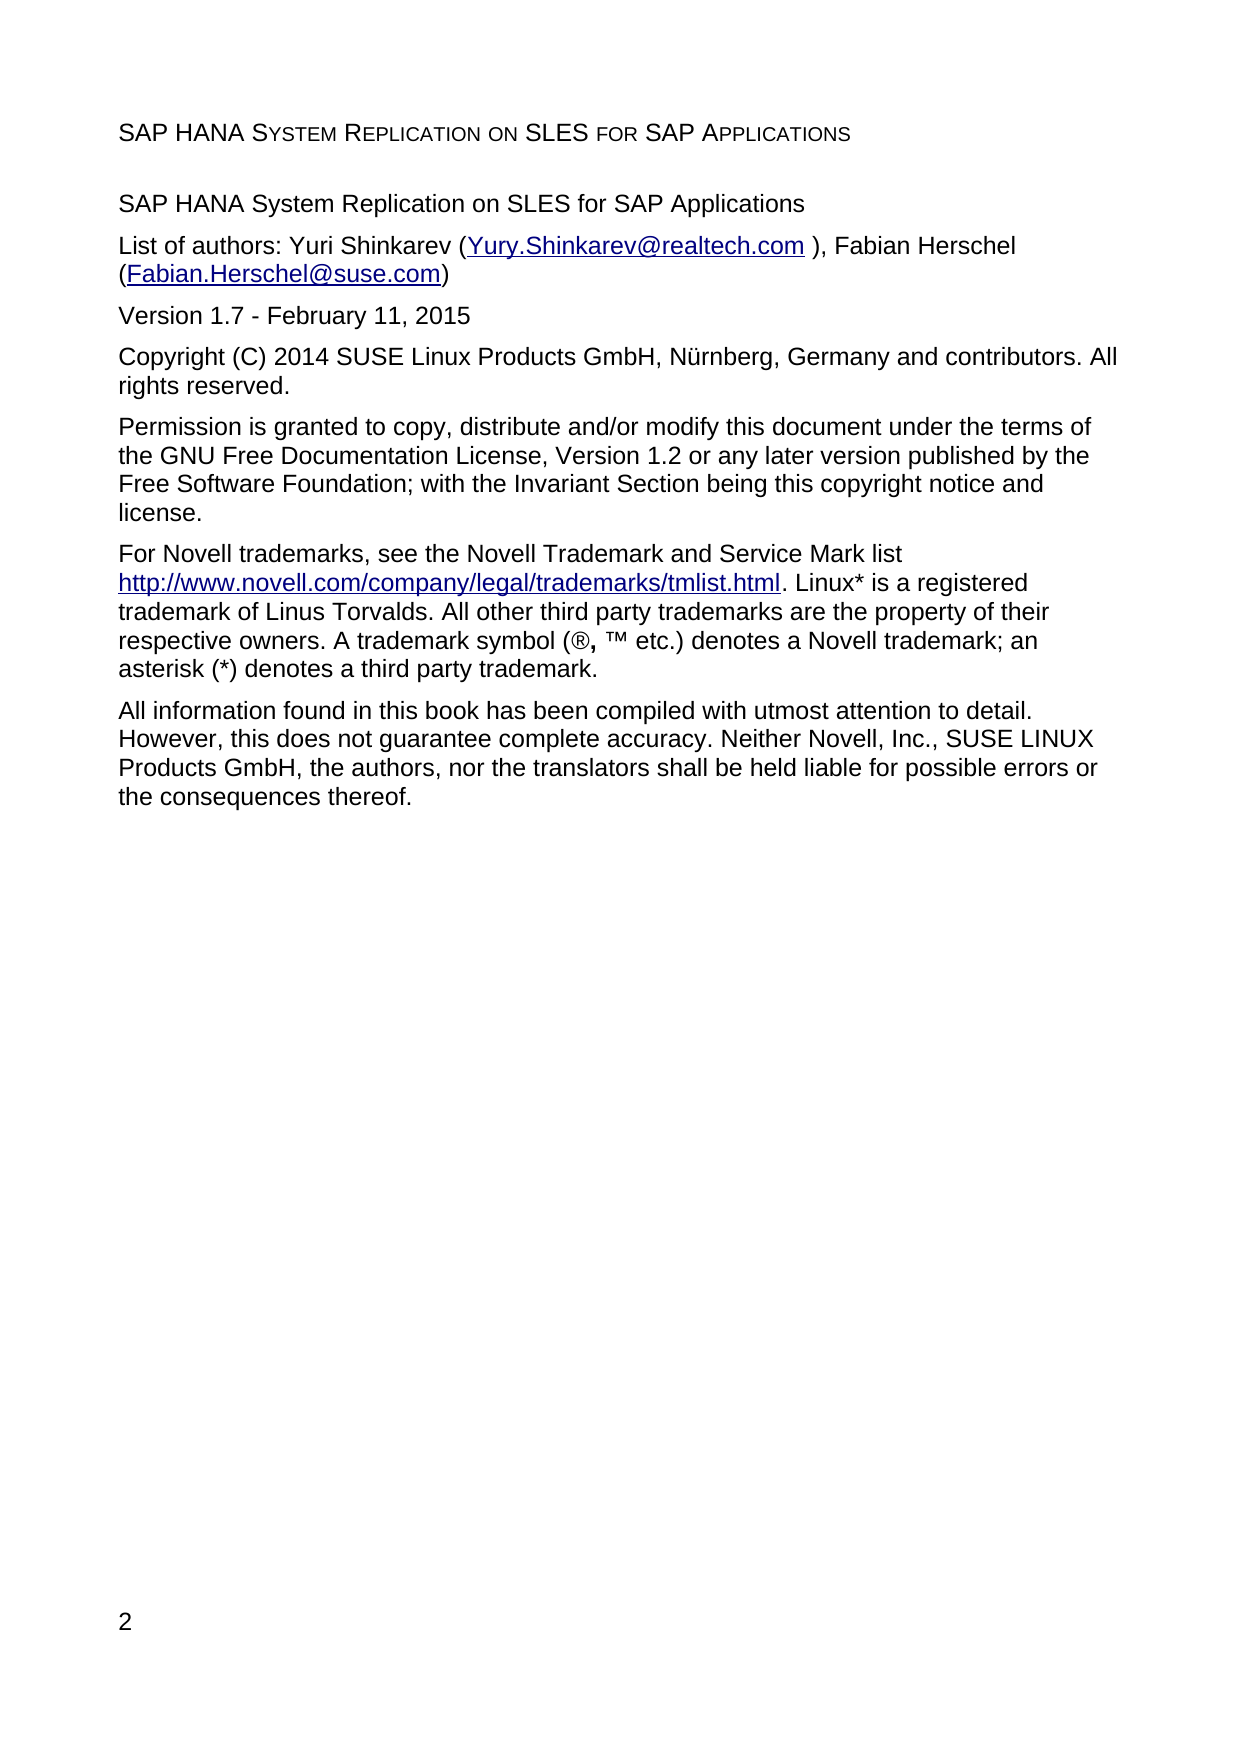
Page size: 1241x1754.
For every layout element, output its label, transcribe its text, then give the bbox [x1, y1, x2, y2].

text Permission is granted to copy, distribute and/or modify this document under the terms of the GNU Free Documentation License, Version 1.2 or any later version published by the Free Software Foundation; with the Invariant Section being this copyright notice and license. [118, 412, 1122, 527]
text List of authors: Yuri Shinkarev (Yury.Shinkarev@realtech.com ), Fabian Herschel (Fabian.Herschel@suse.com) [118, 231, 1122, 288]
text All information found in this book has been compiled with utmost attention to detail. However, this does not guarantee complete accuracy. Neither Novell, Inc., SUSE LINUX Products GmbH, the authors, nor the translators shall be held liable for possible errors or the consequences thereof. [118, 696, 1122, 811]
text Copyright (C) 2014 SUSE Linux Products GmbH, Nürnberg, Germany and contributors. All rights reserved. [118, 342, 1122, 399]
text For Novell trademarks, see the Novell Trademark and Service Mark list http://www.novell.com/company/legal/trademarks/tmlist.html. Linux* is a registered trademark of Linus Torvalds. All other third party trademarks are the property of their respective owners. A trademark symbol (®, ™ etc.) denotes a Novell trademark; an asterisk (*) denotes a third party trademark. [118, 539, 1122, 683]
text Version 1.7 - February 11, 2015 [118, 301, 1122, 329]
text SAP HANA System Replication on SLES for SAP Applications [118, 189, 1122, 218]
